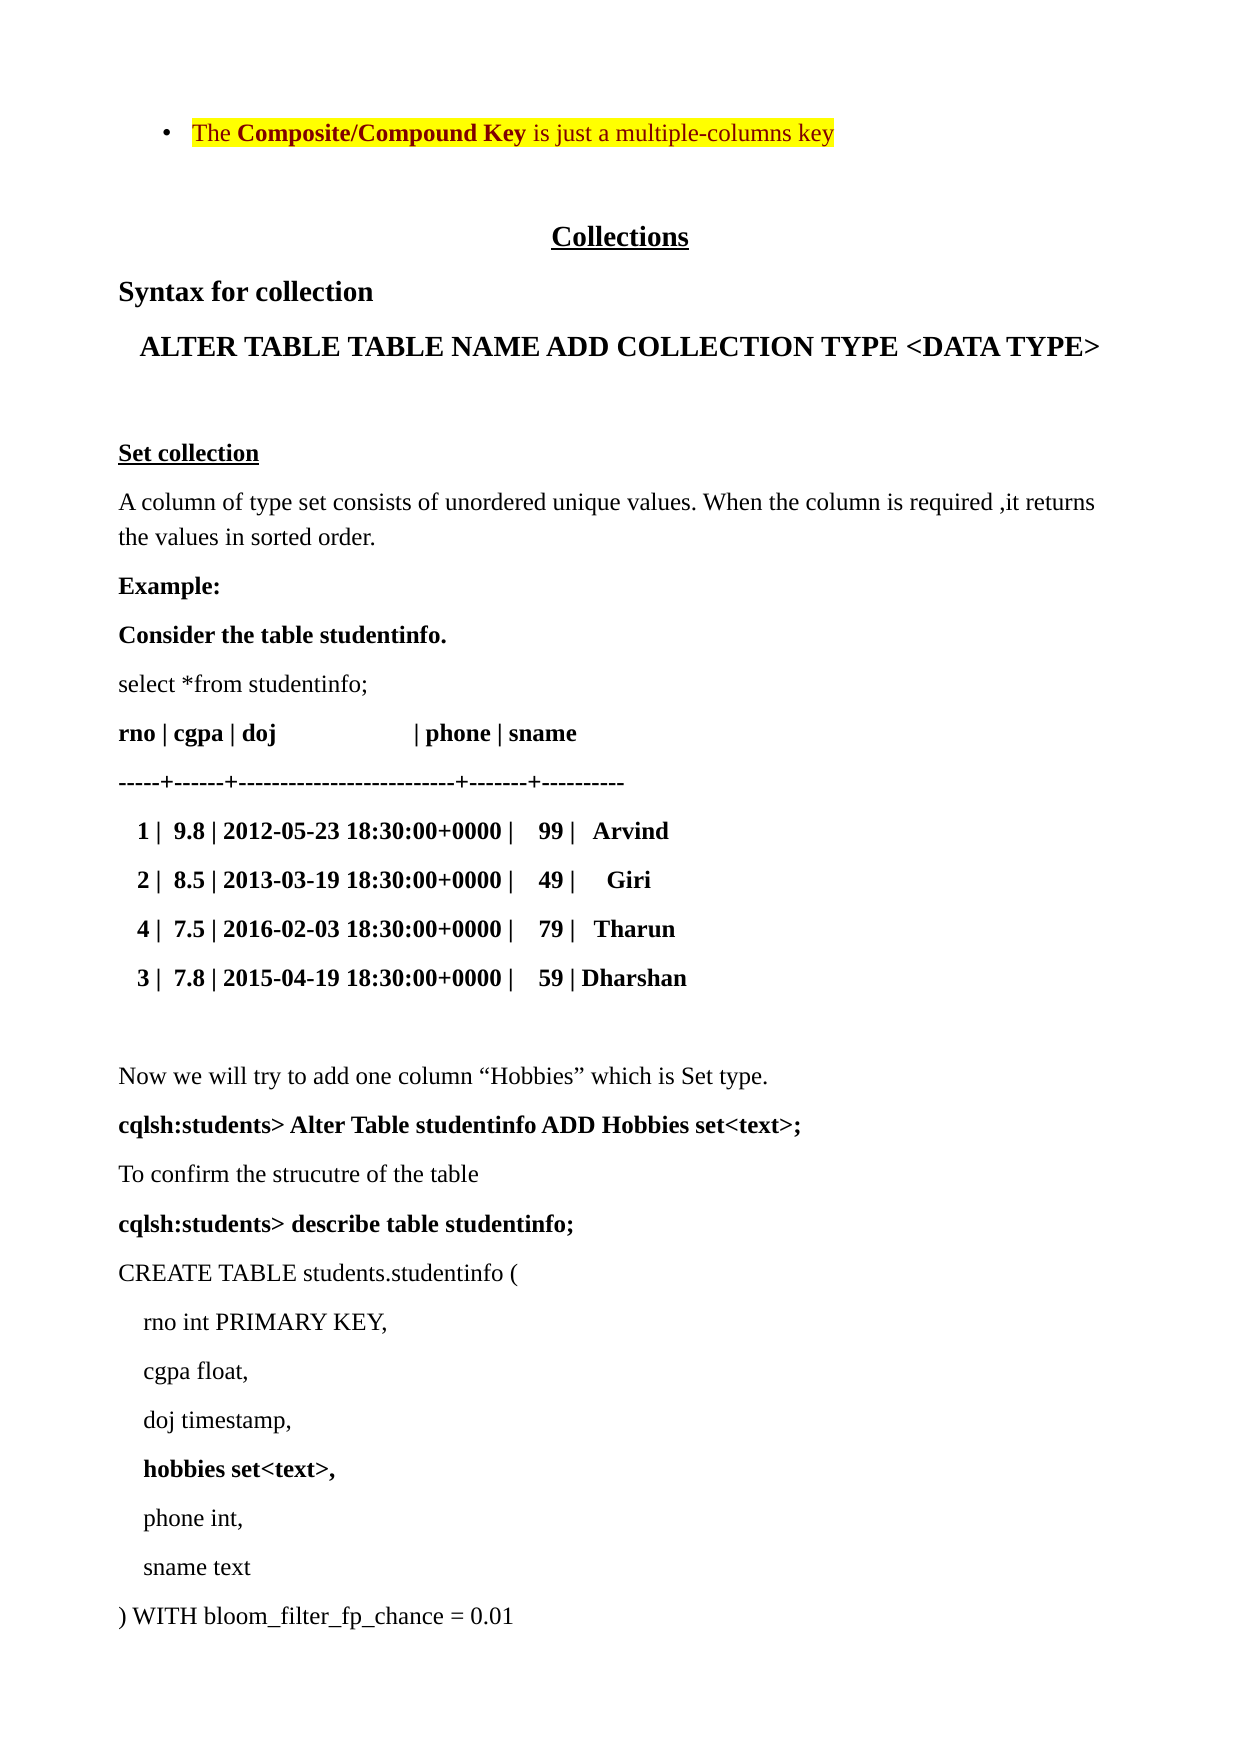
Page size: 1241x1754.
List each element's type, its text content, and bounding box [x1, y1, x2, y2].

text CREATE TABLE students.studentinfo ( [118, 1258, 1122, 1286]
text Collections [118, 219, 1122, 253]
text 1 | 9.8 | 2012-05-23 18:30:00+0000 | 99 | Arvind [118, 816, 1122, 845]
text select *from studentinfo; [118, 669, 1122, 698]
text sname text [118, 1552, 1122, 1581]
text 4 | 7.5 | 2016-02-03 18:30:00+0000 | 79 | Tharun [118, 914, 1122, 943]
text Example: [118, 571, 1122, 599]
text cqlsh:students> Alter Table studentinfo ADD Hobbies set<text>; [118, 1111, 1122, 1139]
list The Composite/Compound Key is just a multiple-columns key [162, 118, 1122, 147]
text Syntax for collection [118, 274, 1122, 307]
text A column of type set consists of unordered unique values. When the column is required ,it returns the values in sorted order. [118, 487, 1122, 551]
text 2 | 8.5 | 2013-03-19 18:30:00+0000 | 49 | Giri [118, 865, 1122, 894]
text 3 | 7.8 | 2015-04-19 18:30:00+0000 | 59 | Dharshan [118, 963, 1122, 992]
text doj timestamp, [118, 1405, 1122, 1434]
text ) WITH bloom_filter_fp_chance = 0.01 [118, 1601, 1122, 1630]
text cqlsh:students> describe table studentinfo; [118, 1209, 1122, 1237]
text Consider the table studentinfo. [118, 620, 1122, 649]
text Set collection [118, 438, 1122, 467]
text ALTER TABLE TABLE NAME ADD COLLECTION TYPE <DATA TYPE> [118, 329, 1122, 362]
text To confirm the strucutre of the table [118, 1159, 1122, 1188]
text hobbies set<text>, [118, 1454, 1122, 1483]
text phone int, [118, 1503, 1122, 1532]
text rno int PRIMARY KEY, [118, 1307, 1122, 1336]
text rno | cgpa | doj | phone | sname [118, 718, 1122, 747]
text Now we will try to add one column “Hobbies” which is Set type. [118, 1061, 1122, 1090]
text -----+------+--------------------------+-------+---------- [118, 767, 1122, 796]
text cgpa float, [118, 1356, 1122, 1384]
